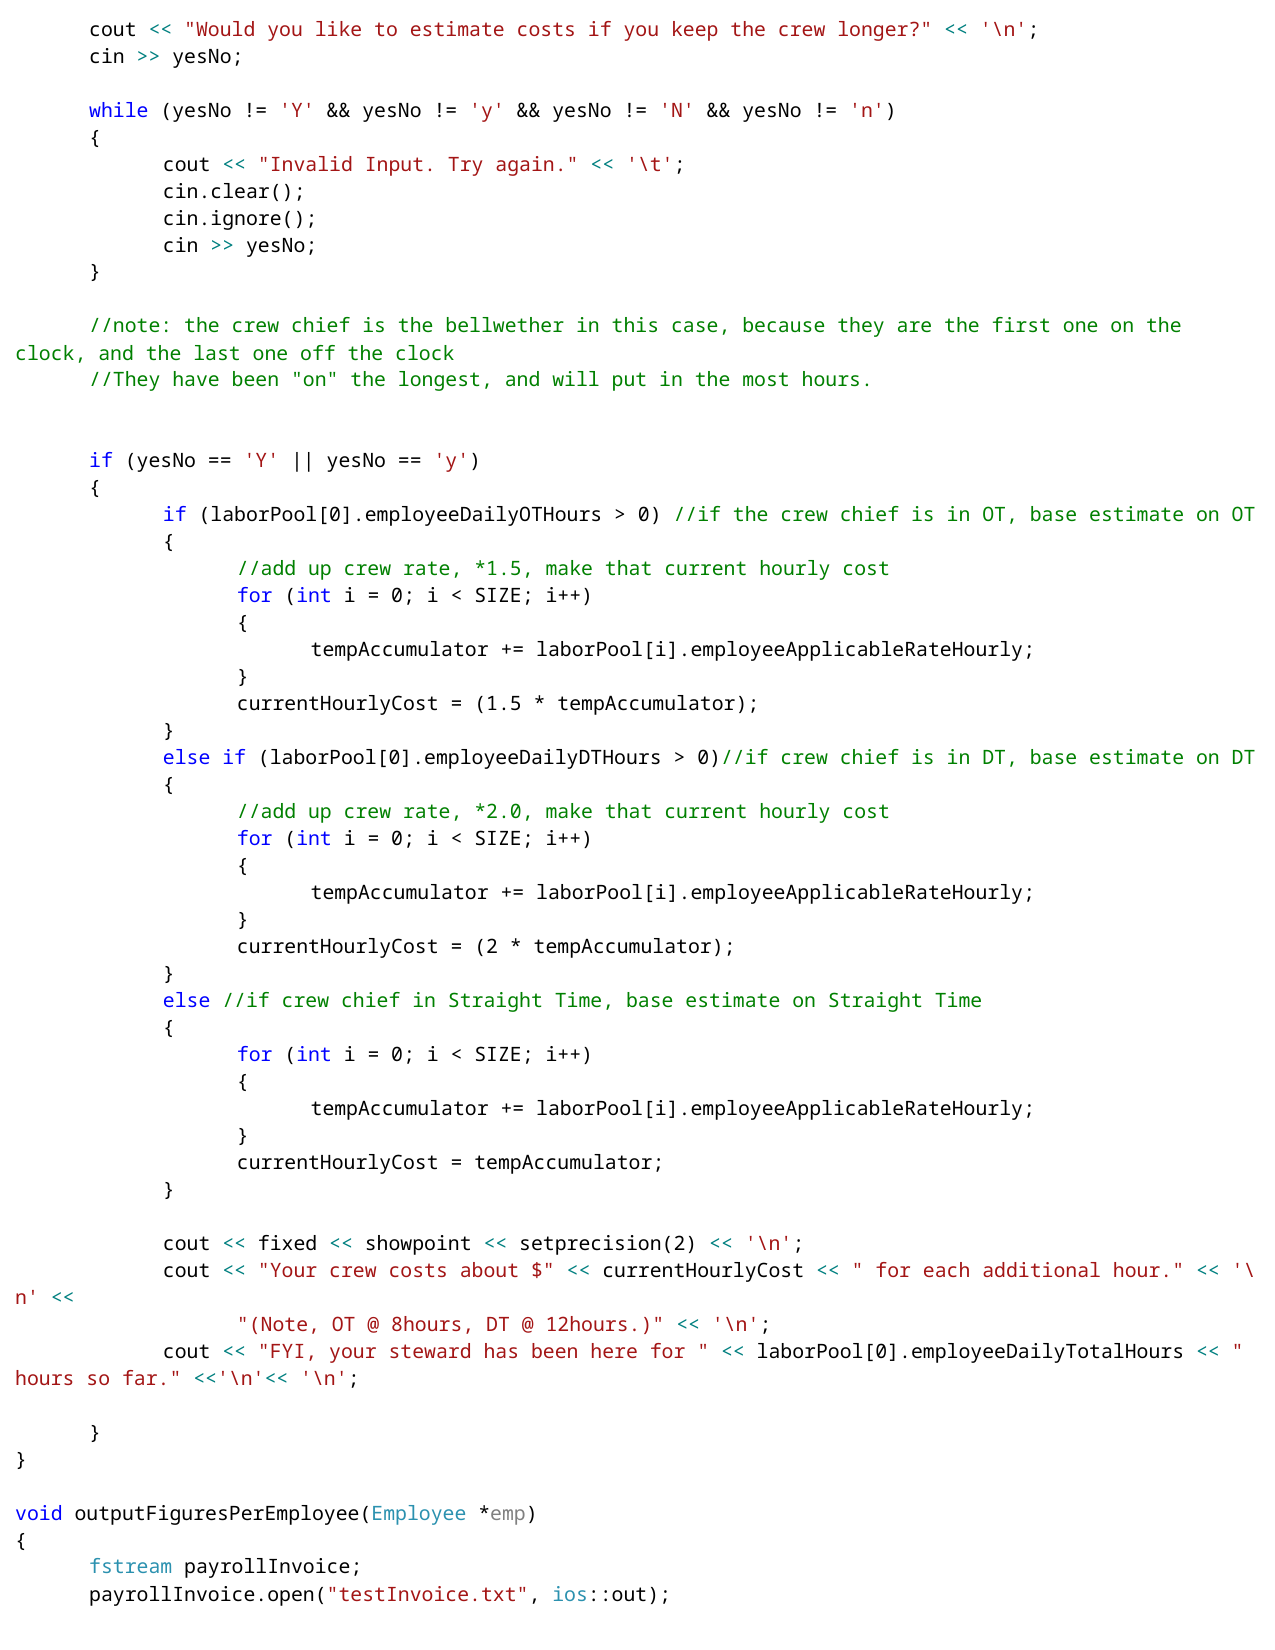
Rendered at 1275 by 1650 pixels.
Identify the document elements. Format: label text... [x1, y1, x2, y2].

text } [15, 258, 1260, 285]
text { [15, 474, 1260, 501]
text } [15, 716, 1260, 743]
text //add up crew rate, *1.5, make that current hourly cost [15, 554, 1260, 582]
text { [15, 770, 1260, 797]
text else if (laborPool[0].employeeDailyDTHours > 0)//if crew chief is in DT, base estimate on DT [15, 743, 1260, 770]
text currentHourlyCost = (2 * tempAccumulator); [15, 932, 1260, 959]
text tempAccumulator += laborPool[i].employeeApplicableRateHourly; [15, 636, 1260, 662]
text for (int i = 0; i < SIZE; i++) [15, 1040, 1260, 1067]
text for (int i = 0; i < SIZE; i++) [15, 582, 1260, 608]
text for (int i = 0; i < SIZE; i++) [15, 824, 1260, 851]
text } [15, 959, 1260, 986]
text cin.clear(); [15, 177, 1260, 204]
text cout << "Would you like to estimate costs if you keep the crew longer?" << '\n'; [15, 15, 1260, 42]
text currentHourlyCost = (1.5 * tempAccumulator); [15, 689, 1260, 716]
text //They have been "on" the longest, and will put in the most hours. [15, 366, 1260, 393]
text else //if crew chief in Straight Time, base estimate on Straight Time [15, 986, 1260, 1013]
text if (yesNo == 'Y' || yesNo == 'y') [15, 447, 1260, 474]
text //add up crew rate, *2.0, make that current hourly cost [15, 797, 1260, 824]
text cin.ignore(); [15, 204, 1260, 231]
text cout << "Invalid Input. Try again." << '\t'; [15, 150, 1260, 177]
text if (laborPool[0].employeeDailyOTHours > 0) //if the crew chief is in OT, base estimate on OT [15, 501, 1260, 528]
text { [15, 123, 1260, 150]
text void outputFiguresPerEmployee(Employee *emp) [15, 1499, 1260, 1526]
text } [15, 1445, 1260, 1472]
text cout << "Your crew costs about $" << currentHourlyCost << " for each additional hour." << '\n' << [15, 1256, 1260, 1310]
text { [15, 1013, 1260, 1040]
text cout << "FYI, your steward has been here for " << laborPool[0].employeeDailyTotalHours << " hours so far." <<'\n'<< '\n'; [15, 1337, 1260, 1391]
text } [15, 1418, 1260, 1445]
text "(Note, OT @ 8hours, DT @ 12hours.)" << '\n'; [15, 1310, 1260, 1337]
text currentHourlyCost = tempAccumulator; [15, 1148, 1260, 1175]
text payrollInvoice.open("testInvoice.txt", ios::out); [15, 1580, 1260, 1607]
text cin >> yesNo; [15, 42, 1260, 69]
text tempAccumulator += laborPool[i].employeeApplicableRateHourly; [15, 1094, 1260, 1121]
text { [15, 851, 1260, 878]
text //note: the crew chief is the bellwether in this case, because they are the first one on the clock, and the last one off the clock [15, 312, 1260, 366]
text tempAccumulator += laborPool[i].employeeApplicableRateHourly; [15, 878, 1260, 905]
text cin >> yesNo; [15, 231, 1260, 258]
text { [15, 1067, 1260, 1094]
text } [15, 905, 1260, 932]
text { [15, 1526, 1260, 1553]
text cout << fixed << showpoint << setprecision(2) << '\n'; [15, 1229, 1260, 1256]
text { [15, 528, 1260, 554]
text while (yesNo != 'Y' && yesNo != 'y' && yesNo != 'N' && yesNo != 'n') [15, 96, 1260, 123]
text } [15, 1121, 1260, 1148]
text fstream payrollInvoice; [15, 1553, 1260, 1580]
text } [15, 1175, 1260, 1202]
text } [15, 662, 1260, 689]
text { [15, 608, 1260, 636]
